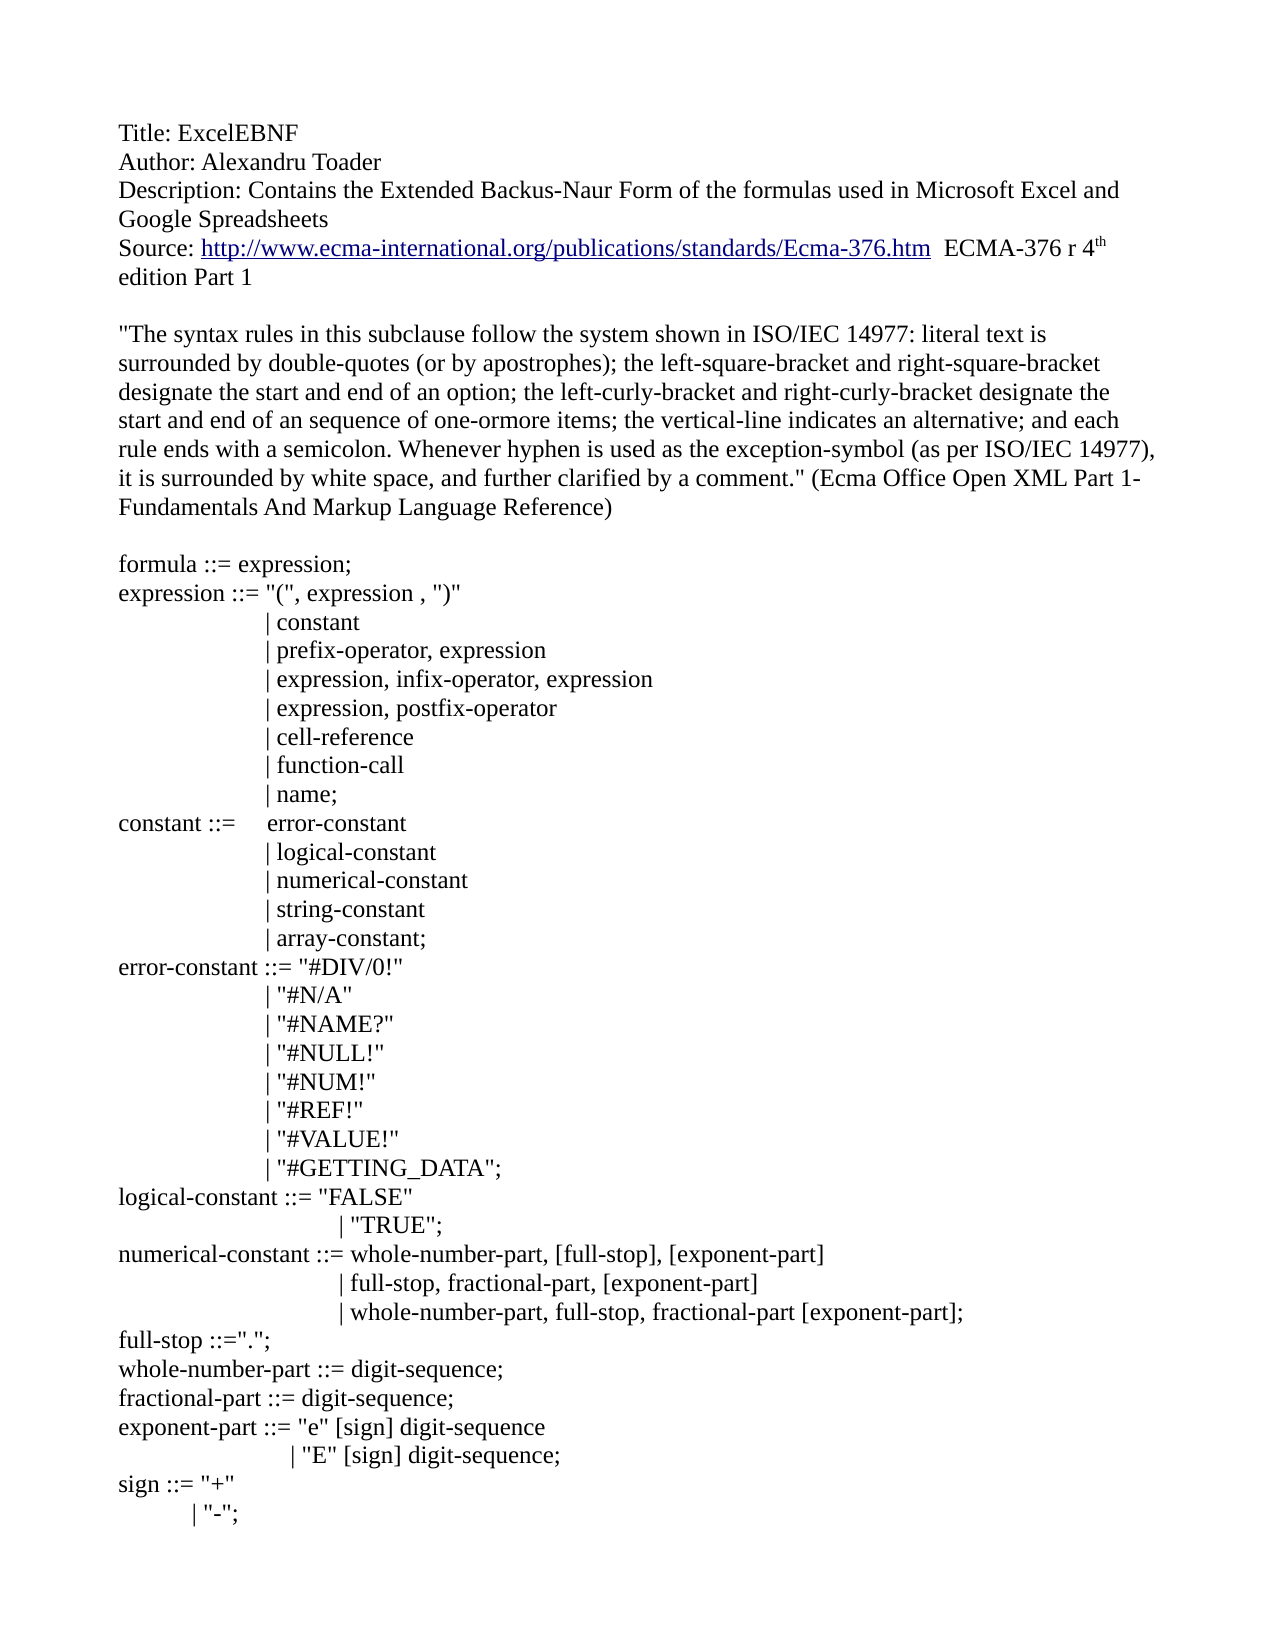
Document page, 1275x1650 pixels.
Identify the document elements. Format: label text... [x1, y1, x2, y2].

text | "-"; [118, 1498, 1157, 1527]
text | whole-number-part, full-stop, fractional-part [exponent-part]; [118, 1297, 1157, 1326]
text constant ::= error-constant [118, 808, 1157, 837]
text | "#NAME?" [118, 1009, 1157, 1038]
text | constant [118, 607, 1157, 636]
text | "#N/A" [118, 981, 1157, 1009]
text | "TRUE"; [118, 1211, 1157, 1239]
text Author: Alexandru Toader [118, 147, 1157, 176]
text | logical-constant [118, 837, 1157, 866]
text | full-stop, fractional-part, [exponent-part] [118, 1268, 1157, 1297]
text formula ::= expression; [118, 549, 1157, 578]
text | "#VALUE!" [118, 1124, 1157, 1153]
text | numerical-constant [118, 866, 1157, 894]
text | "#REF!" [118, 1096, 1157, 1124]
text | "#NULL!" [118, 1038, 1157, 1067]
text | expression, postfix-operator [118, 693, 1157, 722]
text | "E" [sign] digit-sequence; [118, 1441, 1157, 1469]
text | name; [118, 779, 1157, 808]
text "The syntax rules in this subclause follow the system shown in ISO/IEC 14977: literal text is surrounded by double-quotes (or by apostrophes); the left-square-bracket and right-square-bracket designate the start and end of an option; the left-curly-bracket and right-curly-bracket designate the start and end of an sequence of one-ormore items; the vertical-line indicates an alternative; and each rule ends with a semicolon. Whenever hyphen is used as the exception-symbol (as per ISO/IEC 14977), it is surrounded by white space, and further clarified by a comment." (Ecma Office Open XML Part 1- Fundamentals And Markup Language Reference) [118, 319, 1157, 521]
text Title: ExcelEBNF [118, 118, 1157, 147]
text whole-number-part ::= digit-sequence; [118, 1354, 1157, 1383]
text | "#GETTING_DATA"; [118, 1153, 1157, 1182]
text Source: http://www.ecma-international.org/publications/standards/Ecma-376.htm ECMA-376 r 4th edition Part 1 [118, 233, 1157, 291]
text | array-constant; [118, 923, 1157, 952]
text full-stop ::="."; [118, 1326, 1157, 1354]
text | cell-reference [118, 722, 1157, 751]
text numerical-constant ::= whole-number-part, [full-stop], [exponent-part] [118, 1239, 1157, 1268]
text | prefix-operator, expression [118, 636, 1157, 664]
text | string-constant [118, 894, 1157, 923]
text exponent-part ::= "e" [sign] digit-sequence [118, 1412, 1157, 1441]
text expression ::= "(", expression , ")" [118, 578, 1157, 607]
text | function-call [118, 751, 1157, 779]
text fractional-part ::= digit-sequence; [118, 1383, 1157, 1412]
text Description: Contains the Extended Backus-Naur Form of the formulas used in Microsoft Excel and Google Spreadsheets [118, 176, 1157, 233]
text error-constant ::= "#DIV/0!" [118, 952, 1157, 981]
text | "#NUM!" [118, 1067, 1157, 1096]
text | expression, infix-operator, expression [118, 664, 1157, 693]
text logical-constant ::= "FALSE" [118, 1182, 1157, 1211]
text sign ::= "+" [118, 1469, 1157, 1498]
